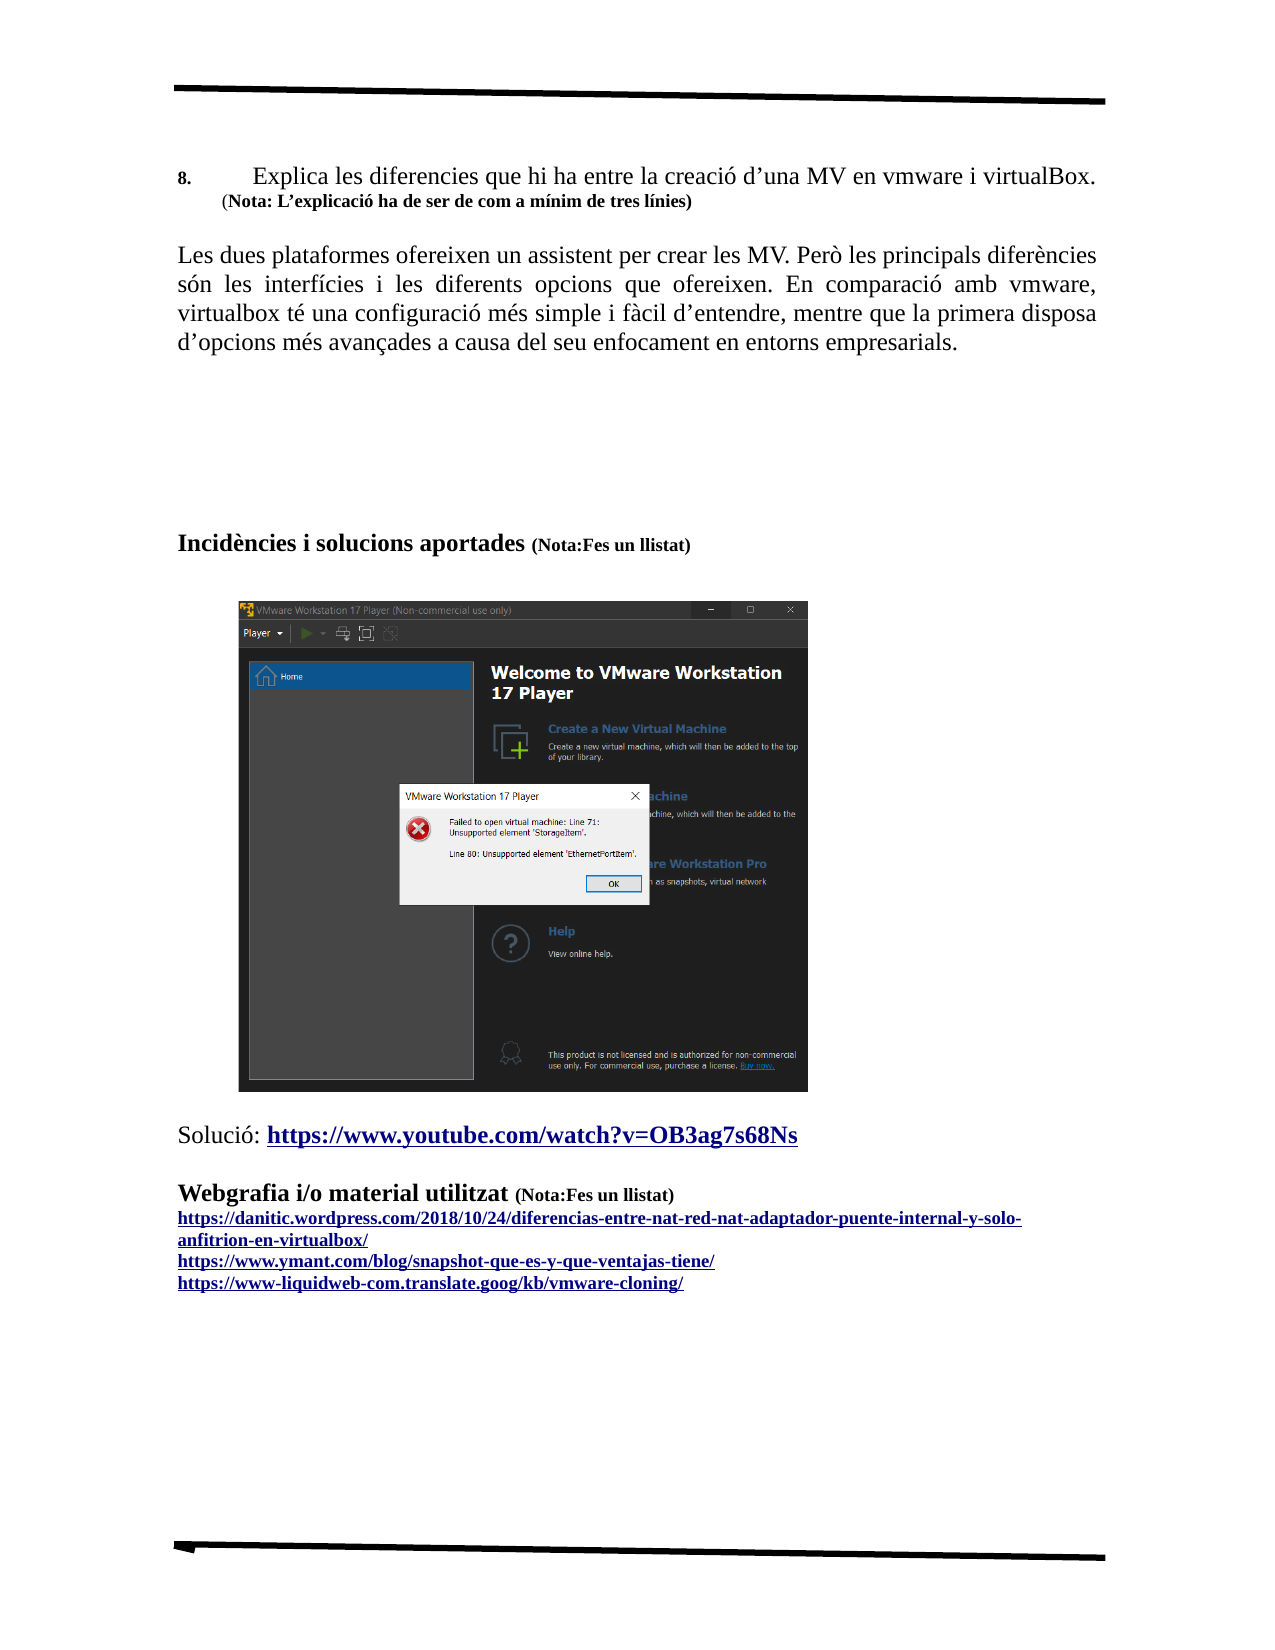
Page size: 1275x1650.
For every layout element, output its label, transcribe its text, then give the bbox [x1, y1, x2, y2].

text https://www.ymant.com/blog/snapshot-que-es-y-que-ventajas-tiene/ [177, 1250, 1098, 1272]
text Solució: https://www.youtube.com/watch?v=OB3ag7s68Ns [177, 1121, 1098, 1149]
text Les dues plataformes ofereixen un assistent per crear les MV. Però les principals diferències són les interfícies i les diferents opcions que ofereixen. En comparació amb vmware, virtualbox té una configuració més simple i fàcil d’entendre, mentre que la primera disposa d’opcions més avançades a causa del seu enfocament en entorns empresarials. [177, 240, 1098, 355]
text Webgrafia i/o material utilitzat (Nota:Fes un llistat) [177, 1178, 1098, 1207]
picture [238, 601, 808, 1092]
text https://www-liquidweb-com.translate.goog/kb/vmware-cloning/ [177, 1272, 1098, 1293]
list Explica les diferencies que hi ha entre la creació d’una MV en vmware i virtualBox. (Nota: L’explicació ha de ser de com a mínim de tres línies) [177, 161, 1098, 212]
text https://danitic.wordpress.com/2018/10/24/diferencias-entre-nat-red-nat-adaptador-puente-internal-y-solo-anfitrion-en-virtualbox/ [177, 1207, 1098, 1250]
text Incidències i solucions aportades (Nota:Fes un llistat) [177, 528, 1098, 557]
